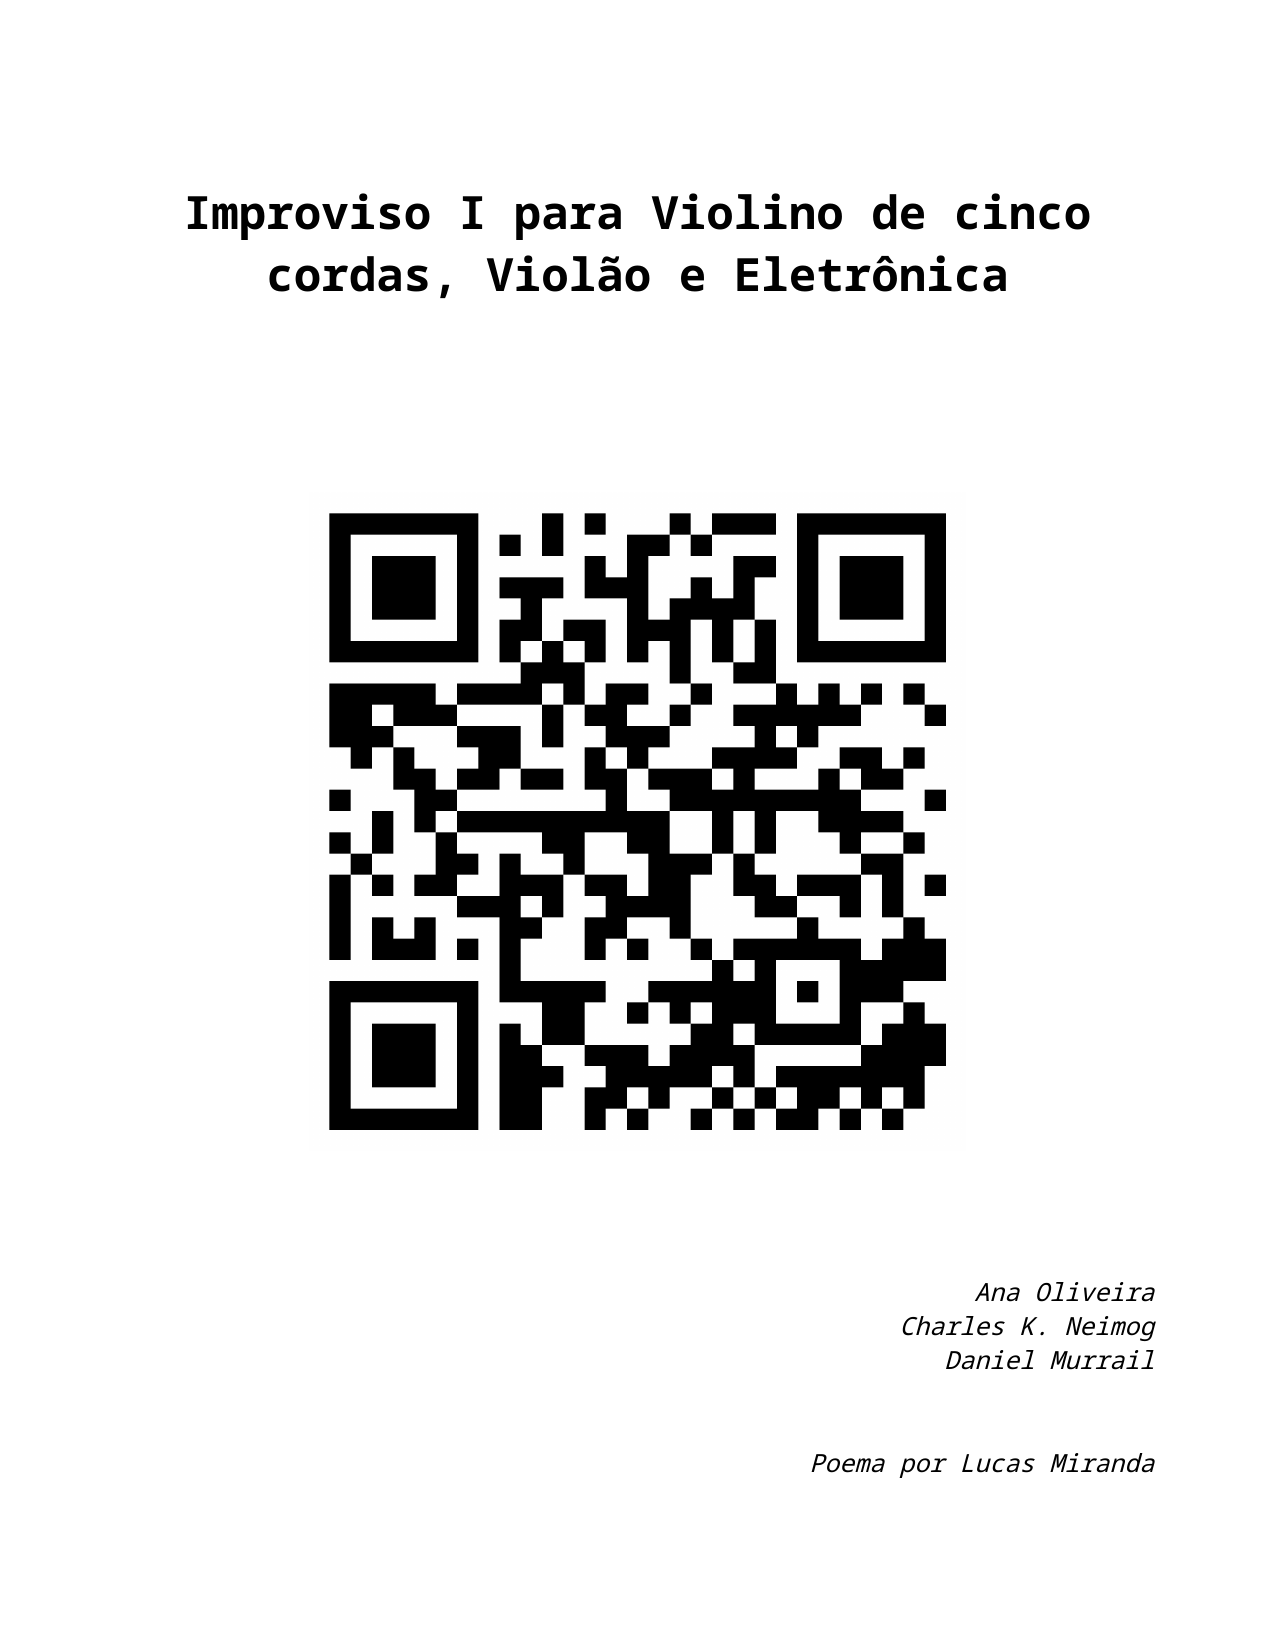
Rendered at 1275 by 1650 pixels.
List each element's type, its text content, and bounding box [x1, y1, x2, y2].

picture [308, 492, 967, 1151]
text Daniel Murrail [118, 1343, 1157, 1377]
text Ana Oliveira [118, 1275, 1157, 1309]
text Improviso I para Violino de cinco cordas, Violão e Eletrônica [118, 181, 1157, 305]
text Charles K. Neimog [118, 1309, 1157, 1343]
text Poema por Lucas Miranda [118, 1445, 1157, 1479]
